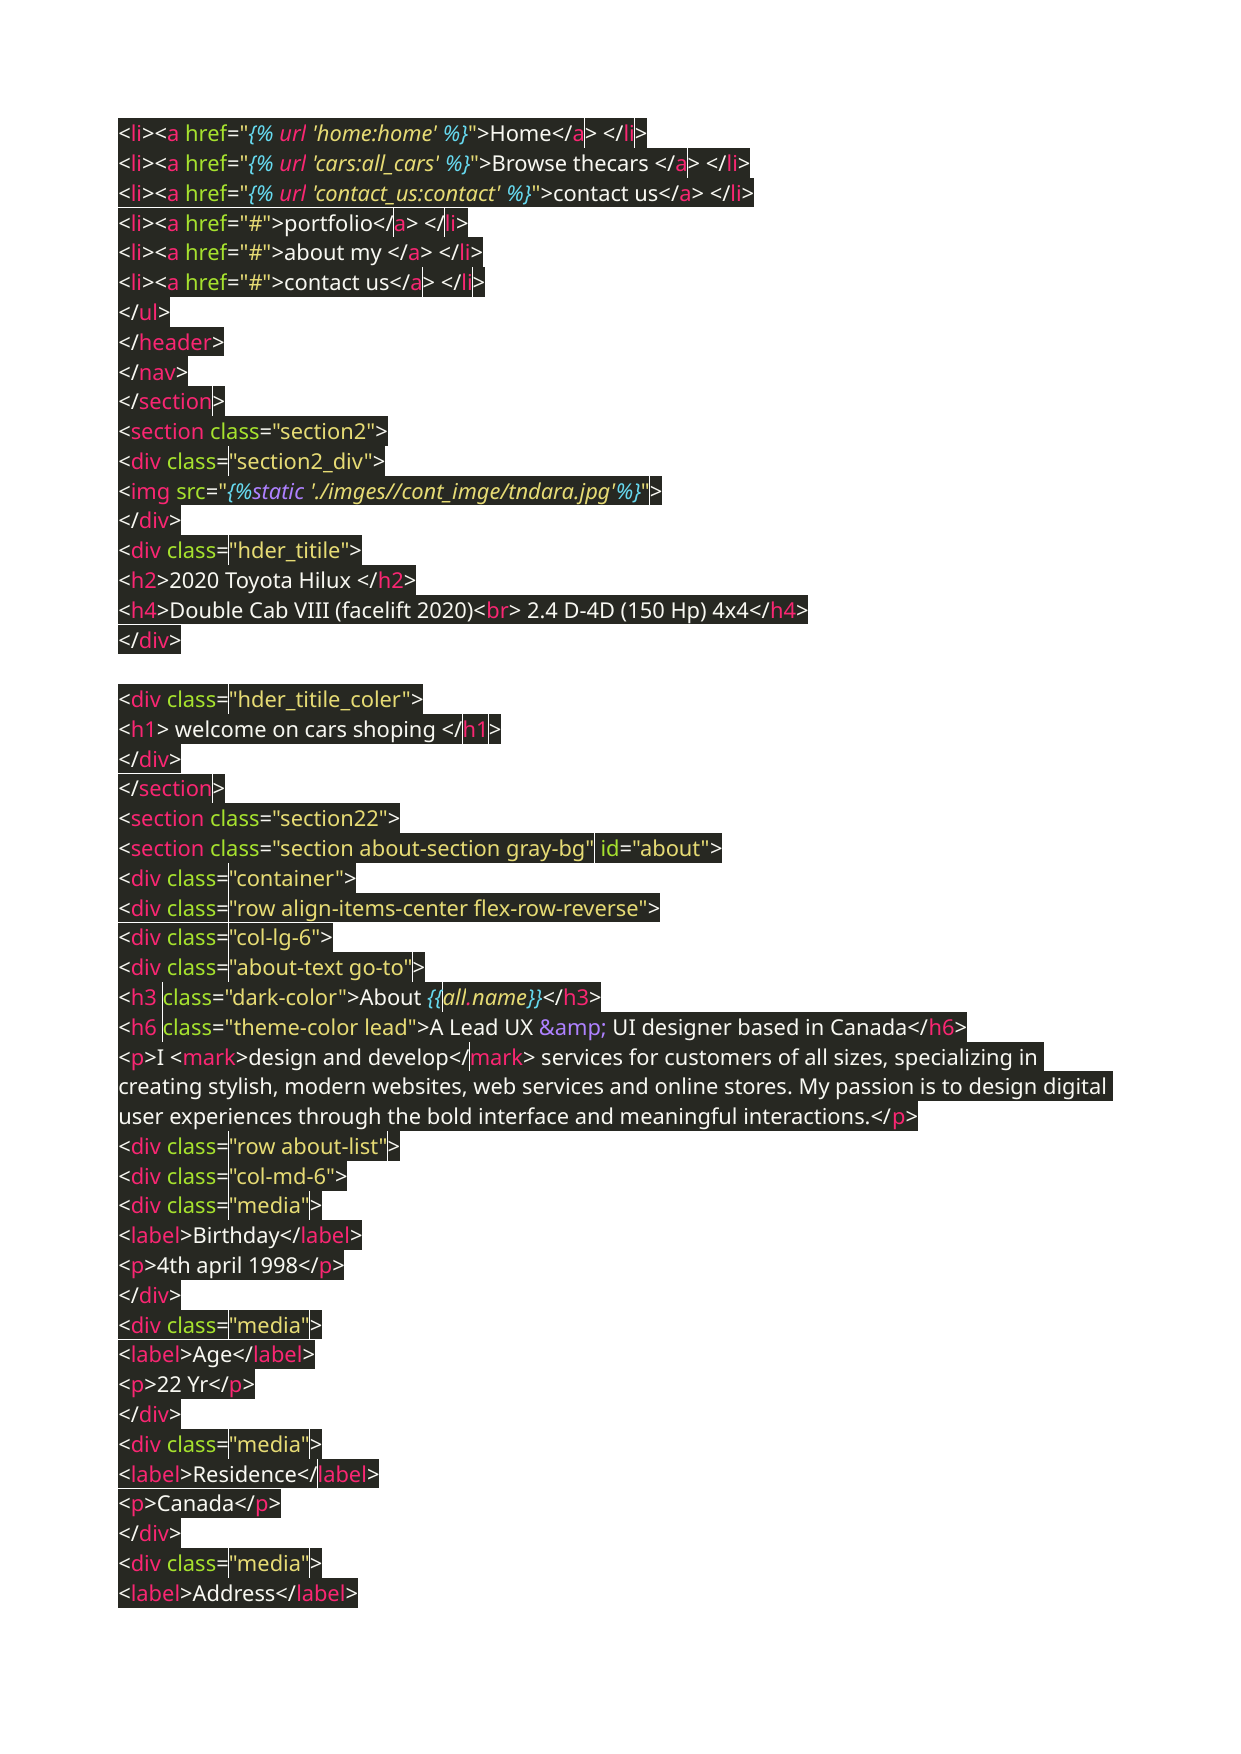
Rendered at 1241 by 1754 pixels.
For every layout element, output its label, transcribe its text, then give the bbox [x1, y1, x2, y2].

text <section class="section about-section gray-bg" id="about"> [118, 833, 1122, 863]
text <h2>2020 Toyota Hilux </h2> [118, 565, 1122, 595]
text <h1> welcome on cars shoping </h1> [118, 714, 1122, 744]
text <section class="section22"> [118, 803, 1122, 833]
text <div class="col-lg-6"> [118, 922, 1122, 952]
text </div> [118, 505, 1122, 535]
text </section> [118, 386, 1122, 416]
text </div> [118, 1518, 1122, 1548]
text <div class="about-text go-to"> [118, 952, 1122, 982]
text <p>Canada</p> [118, 1488, 1122, 1518]
text <div class="media"> [118, 1429, 1122, 1459]
text <li><a href="{% url 'home:home' %}">Home</a> </li> [118, 118, 1122, 148]
text <div class="media"> [118, 1548, 1122, 1578]
text </div> [118, 744, 1122, 773]
text <p>4th april 1998</p> [118, 1250, 1122, 1280]
text <label>Birthday</label> [118, 1220, 1122, 1250]
text <p>22 Yr</p> [118, 1369, 1122, 1399]
text <label>Residence</label> [118, 1459, 1122, 1488]
text <li><a href="{% url 'cars:all_cars' %}">Browse thecars </a> </li> [118, 148, 1122, 178]
text </section> [118, 773, 1122, 803]
text <li><a href="{% url 'contact_us:contact' %}">contact us</a> </li> [118, 178, 1122, 207]
text <div class="row about-list"> [118, 1131, 1122, 1161]
text <div class="hder_titile_coler"> [118, 684, 1122, 714]
text <div class="row align-items-center flex-row-reverse"> [118, 893, 1122, 922]
text <label>Age</label> [118, 1339, 1122, 1369]
text </ul> [118, 297, 1122, 327]
text <div class="media"> [118, 1191, 1122, 1220]
text <section class="section2"> [118, 416, 1122, 446]
text <div class="hder_titile"> [118, 535, 1122, 565]
text </div> [118, 1280, 1122, 1310]
text <li><a href="#">contact us</a> </li> [118, 267, 1122, 297]
text <div class="col-md-6"> [118, 1161, 1122, 1191]
text <h6 class="theme-color lead">A Lead UX &amp; UI designer based in Canada</h6> [118, 1012, 1122, 1042]
text </div> [118, 1399, 1122, 1429]
text </div> [118, 624, 1122, 654]
text <label>Address</label> [118, 1578, 1122, 1608]
text <div class="container"> [118, 863, 1122, 893]
text </header> [118, 327, 1122, 356]
text <p>I <mark>design and develop</mark> services for customers of all sizes, specializing in creating stylish, modern websites, web services and online stores. My passion is to design digital user experiences through the bold interface and meaningful interactions.</p> [118, 1042, 1122, 1131]
text <div class="media"> [118, 1310, 1122, 1339]
text <div class="section2_div"> [118, 446, 1122, 476]
text <h3 class="dark-color">About {{all.name}}</h3> [118, 982, 1122, 1012]
text <li><a href="#">about my </a> </li> [118, 237, 1122, 267]
text <li><a href="#">portfolio</a> </li> [118, 207, 1122, 237]
text <img src="{%static './imges//cont_imge/tndara.jpg'%}"> [118, 476, 1122, 505]
text </nav> [118, 356, 1122, 386]
text <h4>Double Cab VIII (facelift 2020)<br> 2.4 D-4D (150 Hp) 4x4</h4> [118, 595, 1122, 624]
